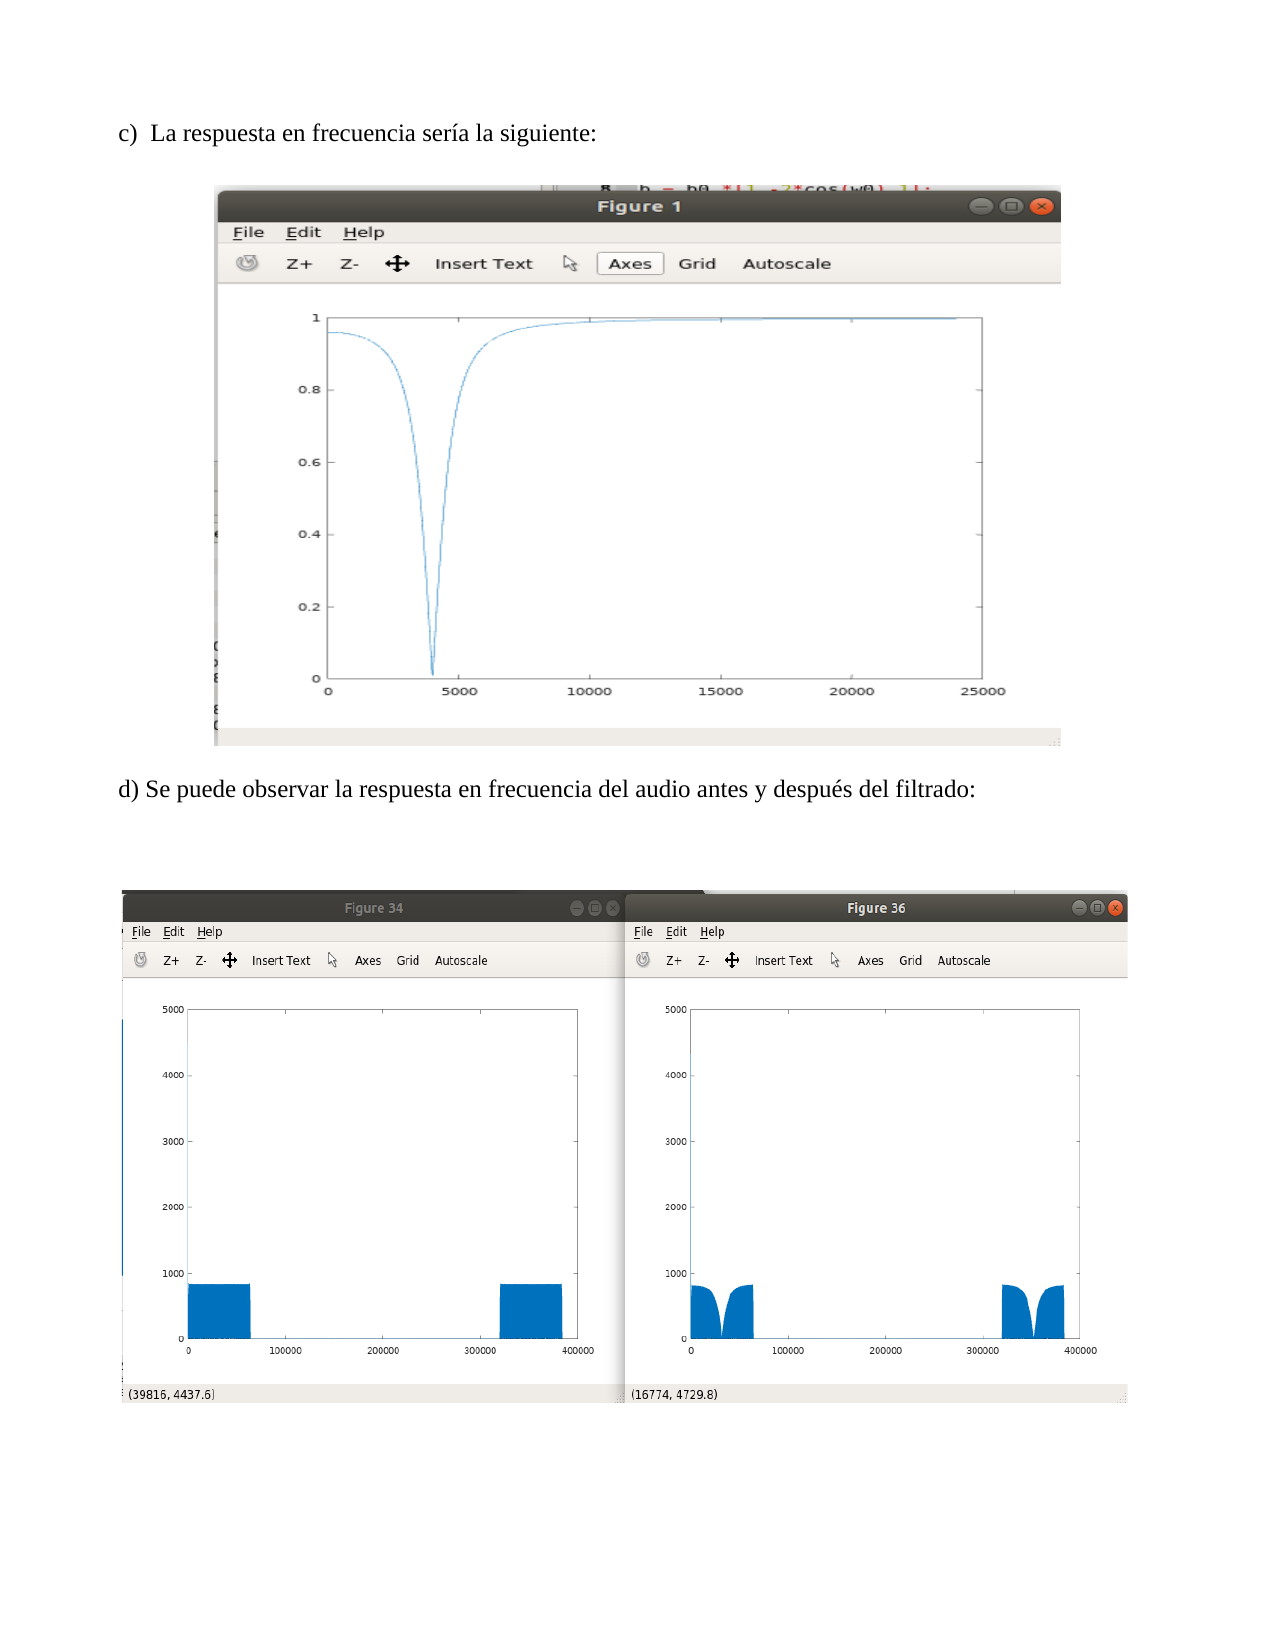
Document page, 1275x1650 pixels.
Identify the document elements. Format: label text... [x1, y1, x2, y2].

text c) La respuesta en frecuencia sería la siguiente: [118, 118, 1157, 147]
picture [214, 185, 511, 746]
picture [121, 890, 856, 1403]
text d) Se puede observar la respuesta en frecuencia del audio antes y después del filtrado: [118, 774, 1157, 803]
